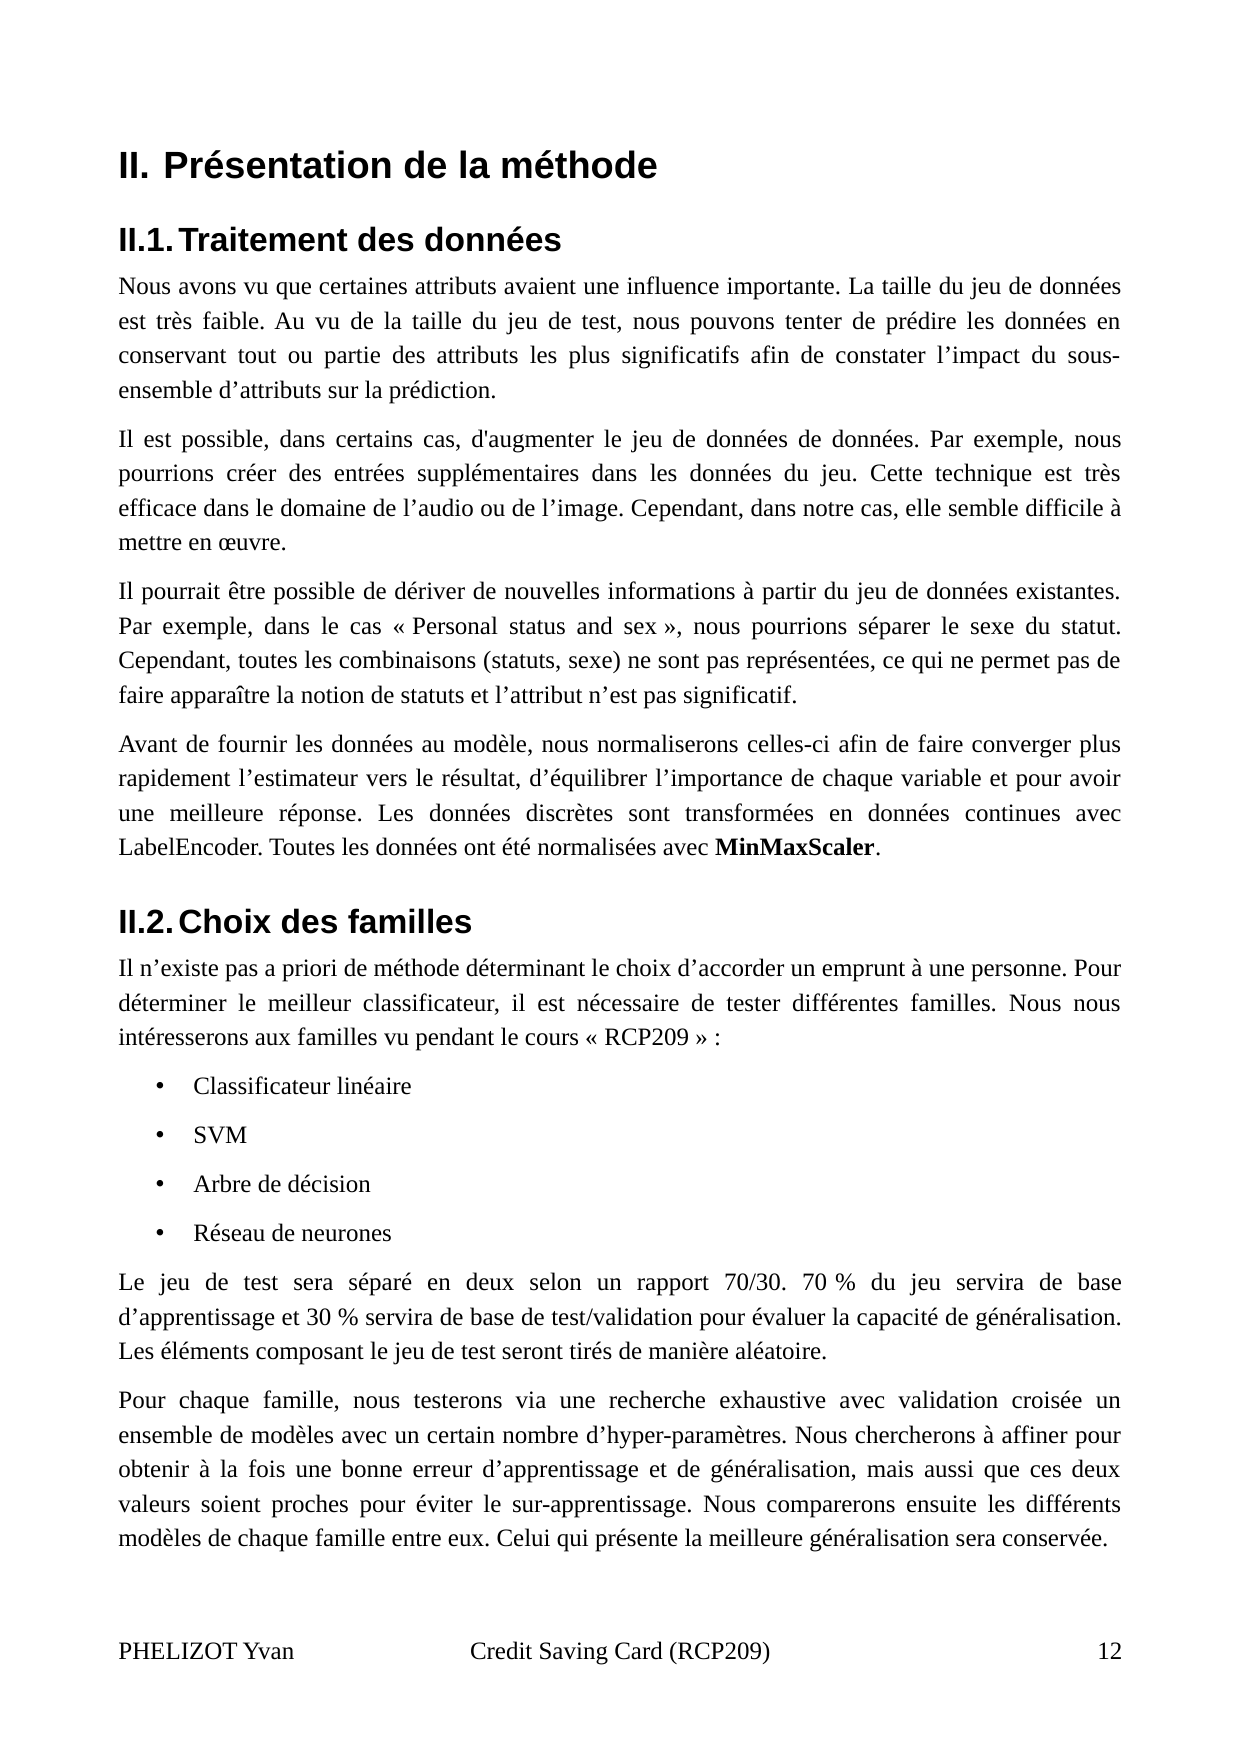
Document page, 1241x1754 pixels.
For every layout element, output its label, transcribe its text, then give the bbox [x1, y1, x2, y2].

list Arbre de décision [156, 1169, 1122, 1198]
list SVM [156, 1120, 1122, 1149]
text Nous avons vu que certaines attributs avaient une influence importante. La taille du jeu de données est très faible. Au vu de la taille du jeu de test, nous pouvons tenter de prédire les données en conservant tout ou partie des attributs les plus significatifs afin de constater l’impact du sous-ensemble d’attributs sur la prédiction. [118, 271, 1122, 403]
list Classificateur linéaire [156, 1071, 1122, 1100]
list Réseau de neurones [156, 1218, 1122, 1247]
subtitle Choix des familles [118, 902, 1122, 941]
text Il est possible, dans certains cas, d'augmenter le jeu de données de données. Par exemple, nous pourrions créer des entrées supplémentaires dans les données du jeu. Cette technique est très efficace dans le domaine de l’audio ou de l’image. Cependant, dans notre cas, elle semble difficile à mettre en œuvre. [118, 424, 1122, 556]
subtitle Traitement des données [118, 220, 1122, 259]
text Il pourrait être possible de dériver de nouvelles informations à partir du jeu de données existantes. Par exemple, dans le cas « Personal status and sex », nous pourrions séparer le sexe du statut. Cependant, toutes les combinaisons (statuts, sexe) ne sont pas représentées, ce qui ne permet pas de faire apparaître la notion de statuts et l’attribut n’est pas significatif. [118, 576, 1122, 708]
text Il n’existe pas a priori de méthode déterminant le choix d’accorder un emprunt à une personne. Pour déterminer le meilleur classificateur, il est nécessaire de tester différentes familles. Nous nous intéresserons aux familles vu pendant le cours « RCP209 » : [118, 953, 1122, 1051]
text Avant de fournir les données au modèle, nous normaliserons celles-ci afin de faire converger plus rapidement l’estimateur vers le résultat, d’équilibrer l’importance de chaque variable et pour avoir une meilleure réponse. Les données discrètes sont transformées en données continues avec LabelEncoder. Toutes les données ont été normalisées avec MinMaxScaler. [118, 729, 1122, 861]
text Le jeu de test sera séparé en deux selon un rapport 70/30. 70 % du jeu servira de base d’apprentissage et 30 % servira de base de test/validation pour évaluer la capacité de généralisation. Les éléments composant le jeu de test seront tirés de manière aléatoire. [118, 1267, 1122, 1365]
subtitle Présentation de la méthode [118, 143, 1122, 187]
text Pour chaque famille, nous testerons via une recherche exhaustive avec validation croisée un ensemble de modèles avec un certain nombre d’hyper-paramètres. Nous chercherons à affiner pour obtenir à la fois une bonne erreur d’apprentissage et de généralisation, mais aussi que ces deux valeurs soient proches pour éviter le sur-apprentissage. Nous comparerons ensuite les différents modèles de chaque famille entre eux. Celui qui présente la meilleure généralisation sera conservée. [118, 1386, 1122, 1552]
